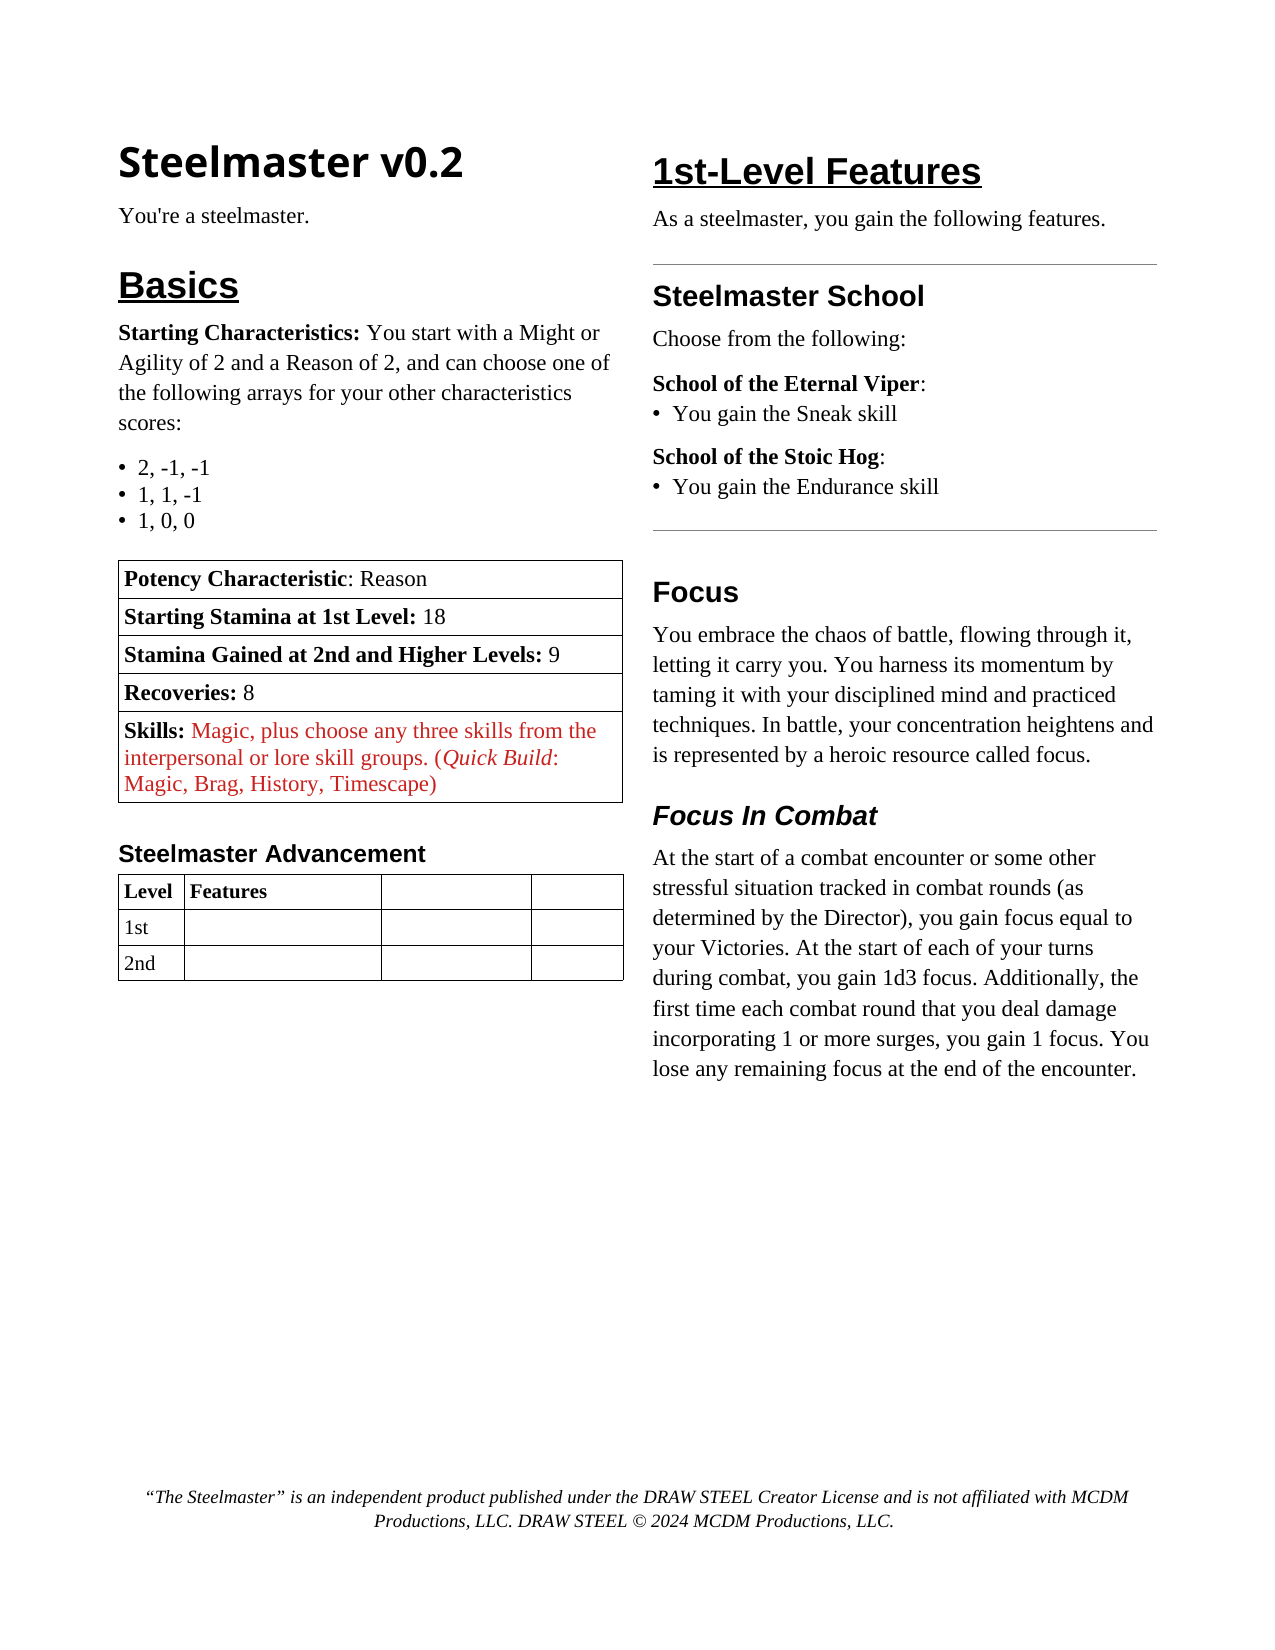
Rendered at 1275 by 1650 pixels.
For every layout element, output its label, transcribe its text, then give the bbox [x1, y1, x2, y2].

subtitle Basics [118, 263, 622, 306]
table_cell [532, 910, 623, 945]
list 2, -1, -1 [118, 454, 622, 481]
list You gain the Endurance skill [652, 473, 1157, 499]
table_cell Starting Stamina at 1st Level: 18 [119, 599, 622, 635]
text You're a steelmaster. [118, 202, 622, 228]
table_cell Stamina Gained at 2nd and Higher Levels: 9 [119, 636, 622, 673]
subtitle 1st-Level Features [652, 149, 1157, 192]
subtitle Focus In Combat [652, 799, 1157, 831]
table_cell 1st [119, 910, 184, 945]
text You embrace the chaos of battle, flowing through it, letting it carry you. You harness its momentum by taming it with your disciplined mind and practiced techniques. In battle, your concentration heightens and is represented by a heroic resource called focus. [652, 621, 1157, 768]
text School of the Stoic Hog: [652, 443, 1157, 469]
table_cell [185, 910, 381, 945]
table_header [382, 875, 531, 909]
list 1, 0, 0 [118, 507, 622, 533]
subtitle Steelmaster v0.2 [118, 133, 622, 189]
text School of the Eternal Viper: [652, 370, 1157, 396]
subtitle Focus [652, 574, 1157, 608]
table_cell Recoveries: 8 [119, 674, 622, 711]
table_cell 2nd [119, 946, 184, 980]
table_header [532, 875, 623, 909]
table_header Level [119, 875, 184, 909]
list You gain the Sneak skill [652, 400, 1157, 427]
subtitle Steelmaster School [652, 279, 1157, 313]
table_cell [382, 910, 531, 945]
table_header Features [185, 875, 381, 909]
text As a steelmaster, you gain the following features. [652, 205, 1157, 231]
table_cell Skills: Magic, plus choose any three skills from the interpersonal or lore skill groups. (Quick Build: Magic, Brag, History, Timescape) [119, 712, 622, 802]
table_header Potency Characteristic: Reason [119, 561, 622, 598]
list 1, 1, -1 [118, 481, 622, 507]
text Starting Characteristics: You start with a Might or Agility of 2 and a Reason of 2, and can choose one of the following arrays for your other characteristics scores: [118, 319, 622, 436]
subtitle Steelmaster Advancement [118, 839, 622, 867]
table_cell [382, 946, 531, 980]
text At the start of a combat encounter or some other stressful situation tracked in combat rounds (as determined by the Director), you gain focus equal to your Victories. At the start of each of your turns during combat, you gain 1d3 focus. Additionally, the first time each combat round that you deal damage incorporating 1 or more surges, you gain 1 focus. You lose any remaining focus at the end of the encounter. [652, 844, 1157, 1081]
table_cell [185, 946, 381, 980]
table_cell [532, 946, 623, 980]
text Choose from the following: [652, 325, 1157, 352]
